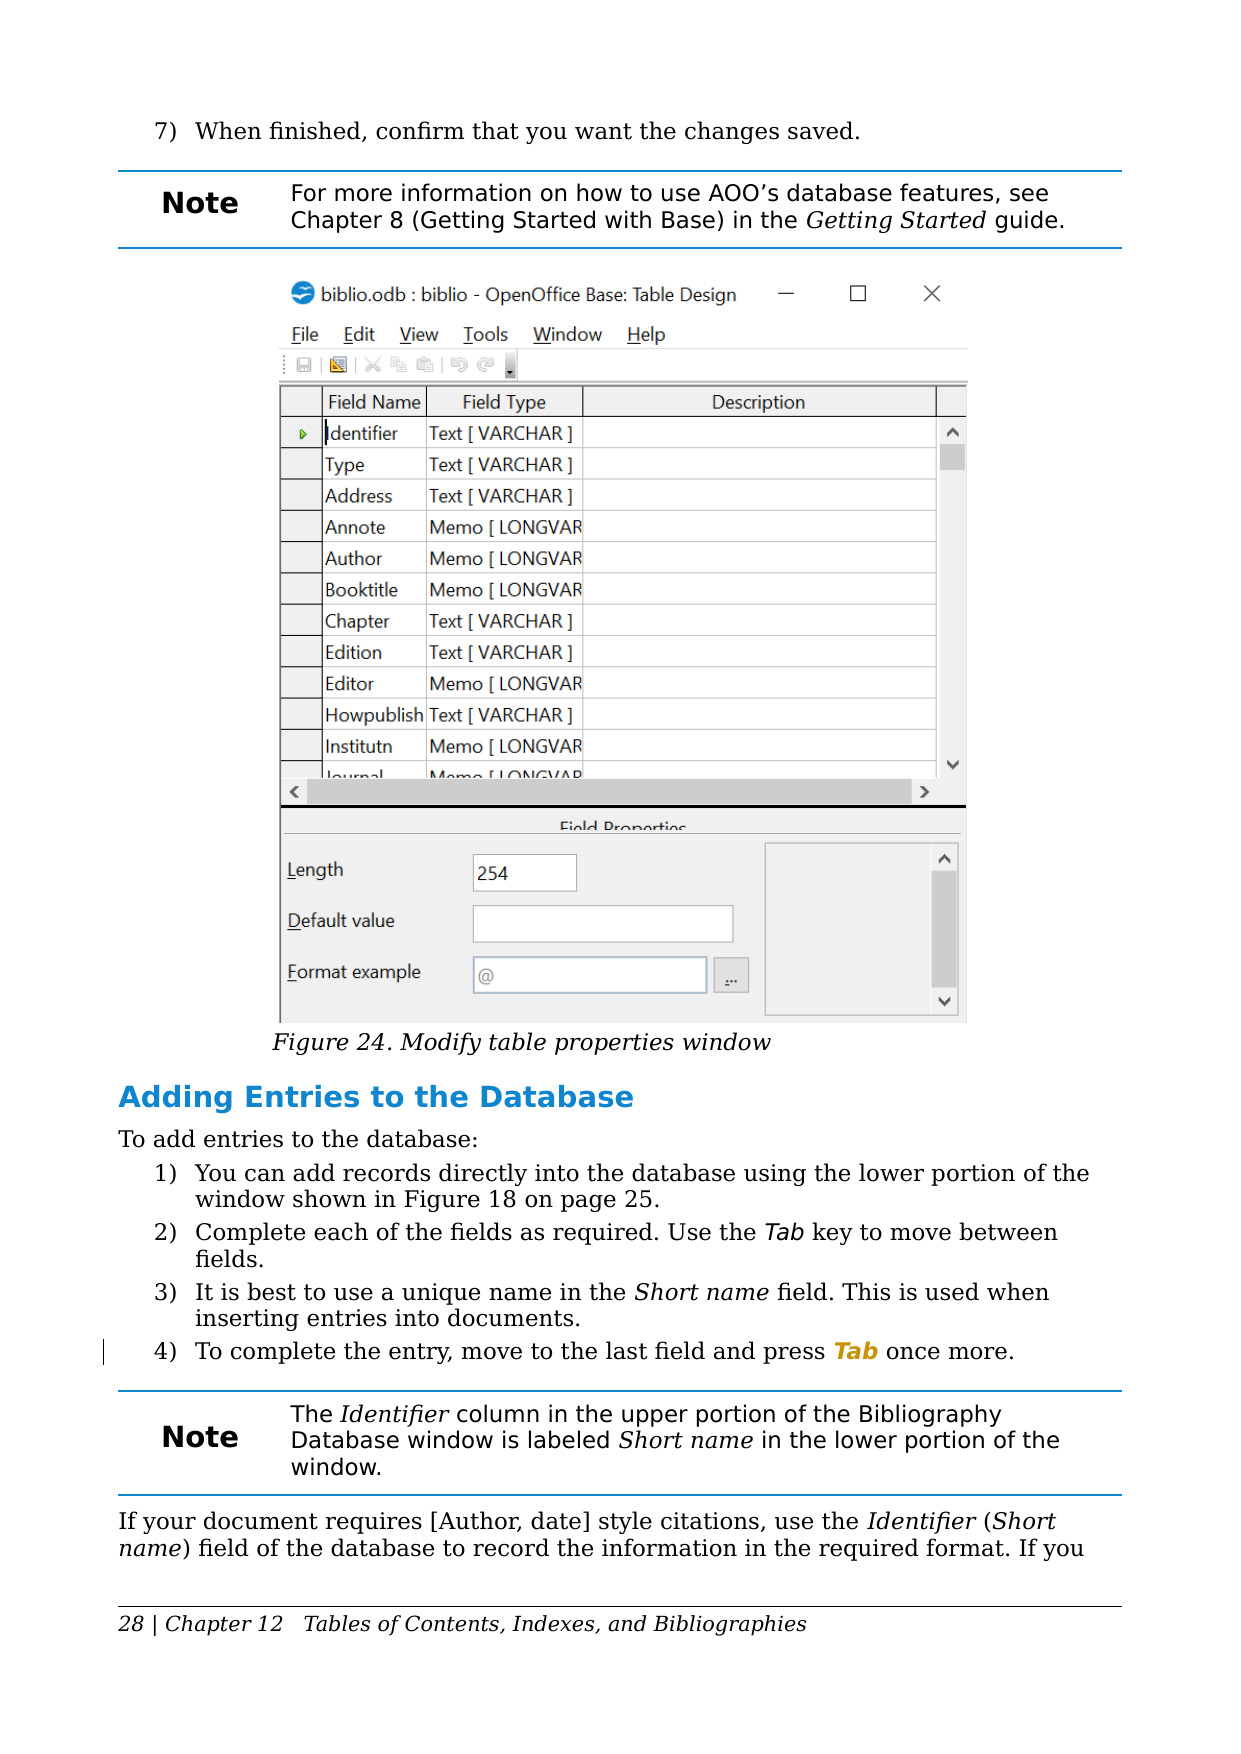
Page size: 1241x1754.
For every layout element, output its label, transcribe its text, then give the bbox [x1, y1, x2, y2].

subtitle Adding Entries to the Database [118, 1080, 1122, 1114]
text If your document requires [Author, date] style citations, use the Identifier (Short name) field of the database to record the information in the required format. If you [118, 1508, 1122, 1562]
picture [279, 273, 968, 1023]
text Figure 24. Modify table properties window [272, 1029, 968, 1056]
list To add entries to the database: [118, 1127, 1122, 1153]
table_header For more information on how to use AOO’s database features, see Chapter 8 (Getting Started with Base) in the Getting Started guide. [281, 172, 1122, 247]
list Complete each of the fields as required. Use the Tab key to move between fields. [177, 1219, 1122, 1273]
list It is best to use a unique name in the Short name field. This is used when inserting entries into documents. [177, 1279, 1122, 1332]
list To complete the entry, move to the last field and press Tab once more. [177, 1338, 1122, 1365]
table_header Note [118, 1392, 281, 1494]
table_header Note [118, 172, 281, 247]
table_header The Identifier column in the upper portion of the Bibliography Database window is labeled Short name in the lower portion of the window. [281, 1392, 1122, 1494]
list When finished, confirm that you want the changes saved. [177, 118, 1122, 145]
list You can add records directly into the database using the lower portion of the window shown in Figure 18 on page 25. [177, 1160, 1122, 1213]
